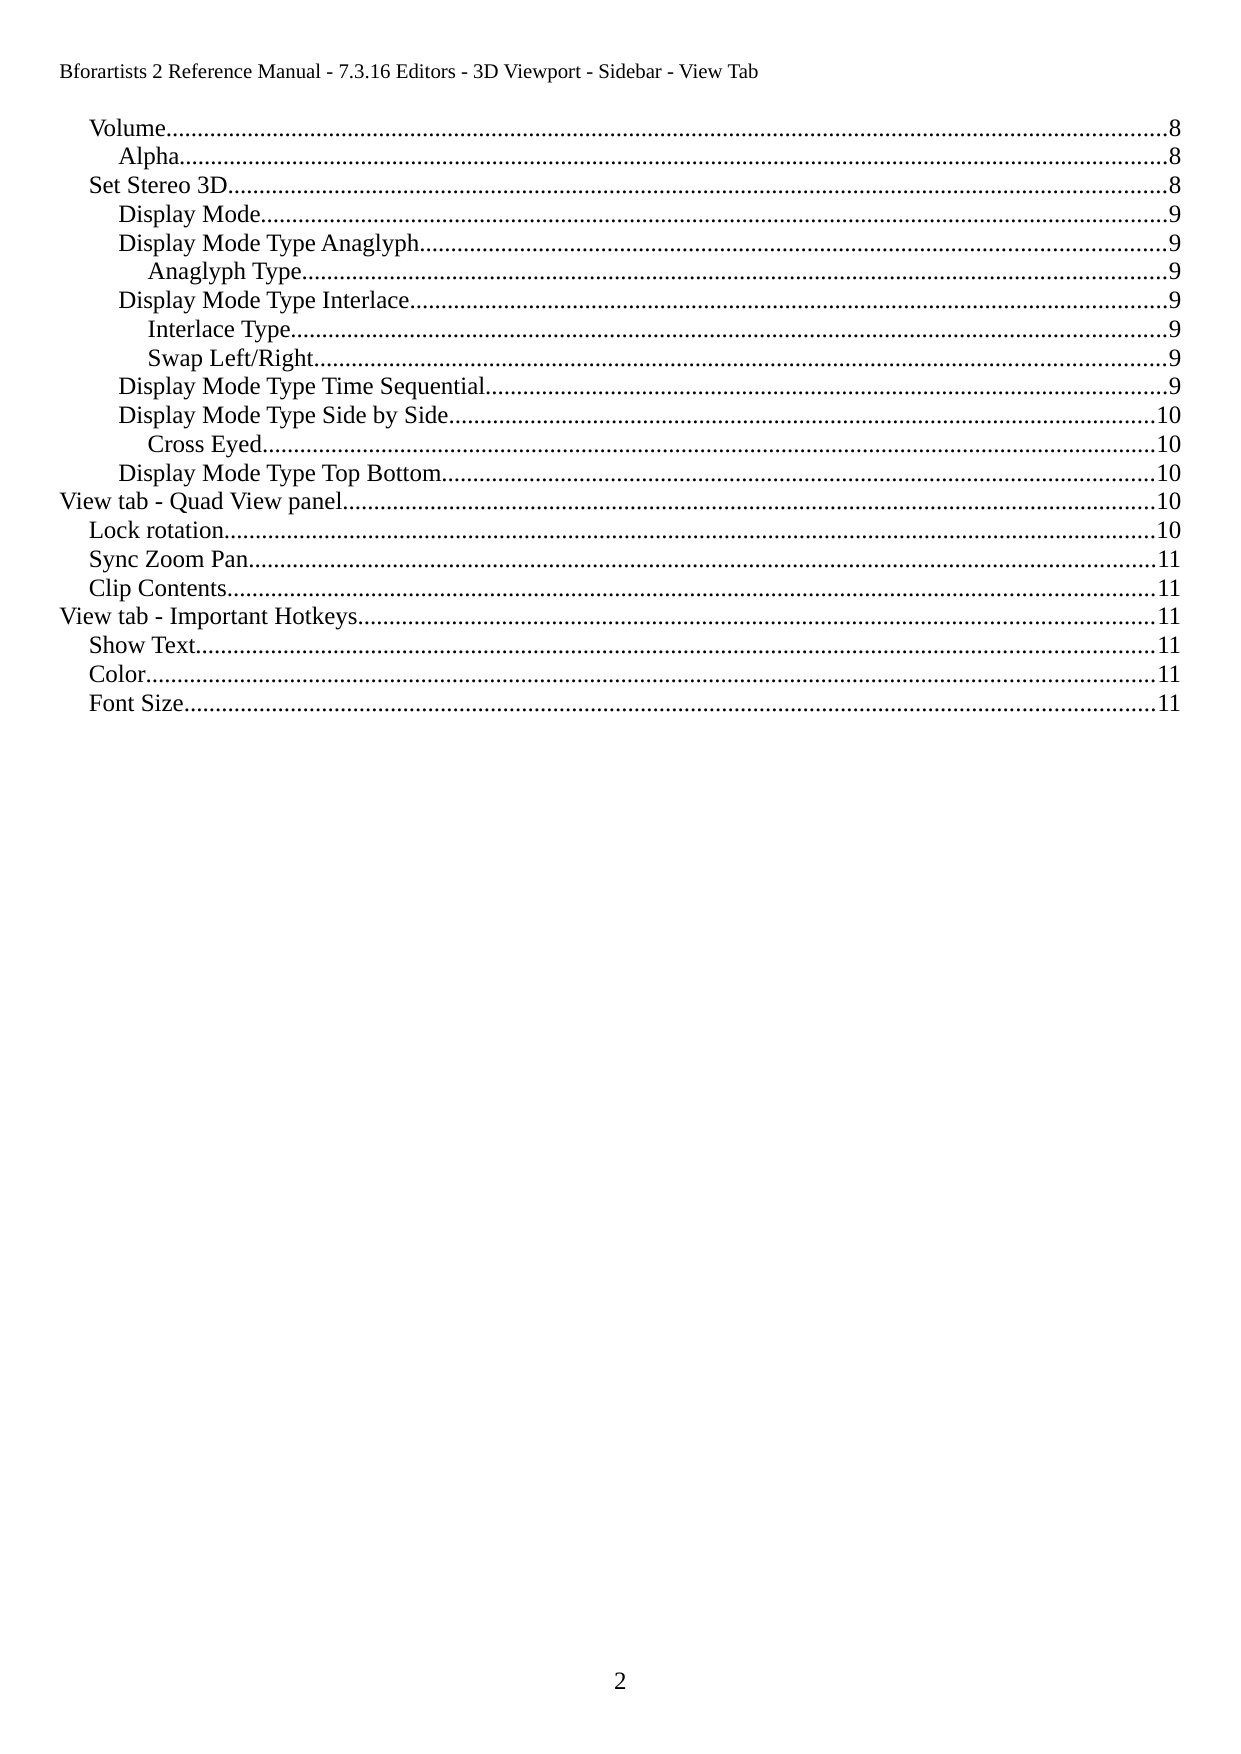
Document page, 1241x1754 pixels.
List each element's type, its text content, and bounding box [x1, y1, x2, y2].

text Anaglyph Type 9 [147, 256, 1181, 285]
text Color 11 [88, 659, 1181, 688]
text Sync Zoom Pan 11 [88, 544, 1181, 573]
text Cross Eyed 10 [147, 429, 1181, 458]
text Show Text 11 [88, 630, 1181, 659]
text Volume 8 [88, 113, 1181, 141]
text Set Stereo 3D 8 [88, 170, 1181, 199]
text Display Mode Type Side by Side 10 [118, 400, 1181, 429]
text Swap Left/Right 9 [147, 343, 1181, 371]
text View tab - Quad View panel 10 [59, 486, 1181, 515]
text Display Mode Type Interlace 9 [118, 285, 1181, 314]
text Display Mode Type Top Bottom 10 [118, 458, 1181, 486]
text Display Mode Type Time Sequential 9 [118, 371, 1181, 400]
text Display Mode Type Anaglyph 9 [118, 228, 1181, 256]
text Lock rotation 10 [88, 515, 1181, 544]
text Alpha 8 [118, 141, 1181, 170]
text Font Size 11 [88, 688, 1181, 716]
text Display Mode 9 [118, 199, 1181, 228]
text Clip Contents 11 [88, 573, 1181, 601]
text View tab - Important Hotkeys 11 [59, 601, 1181, 630]
text Interlace Type 9 [147, 314, 1181, 343]
